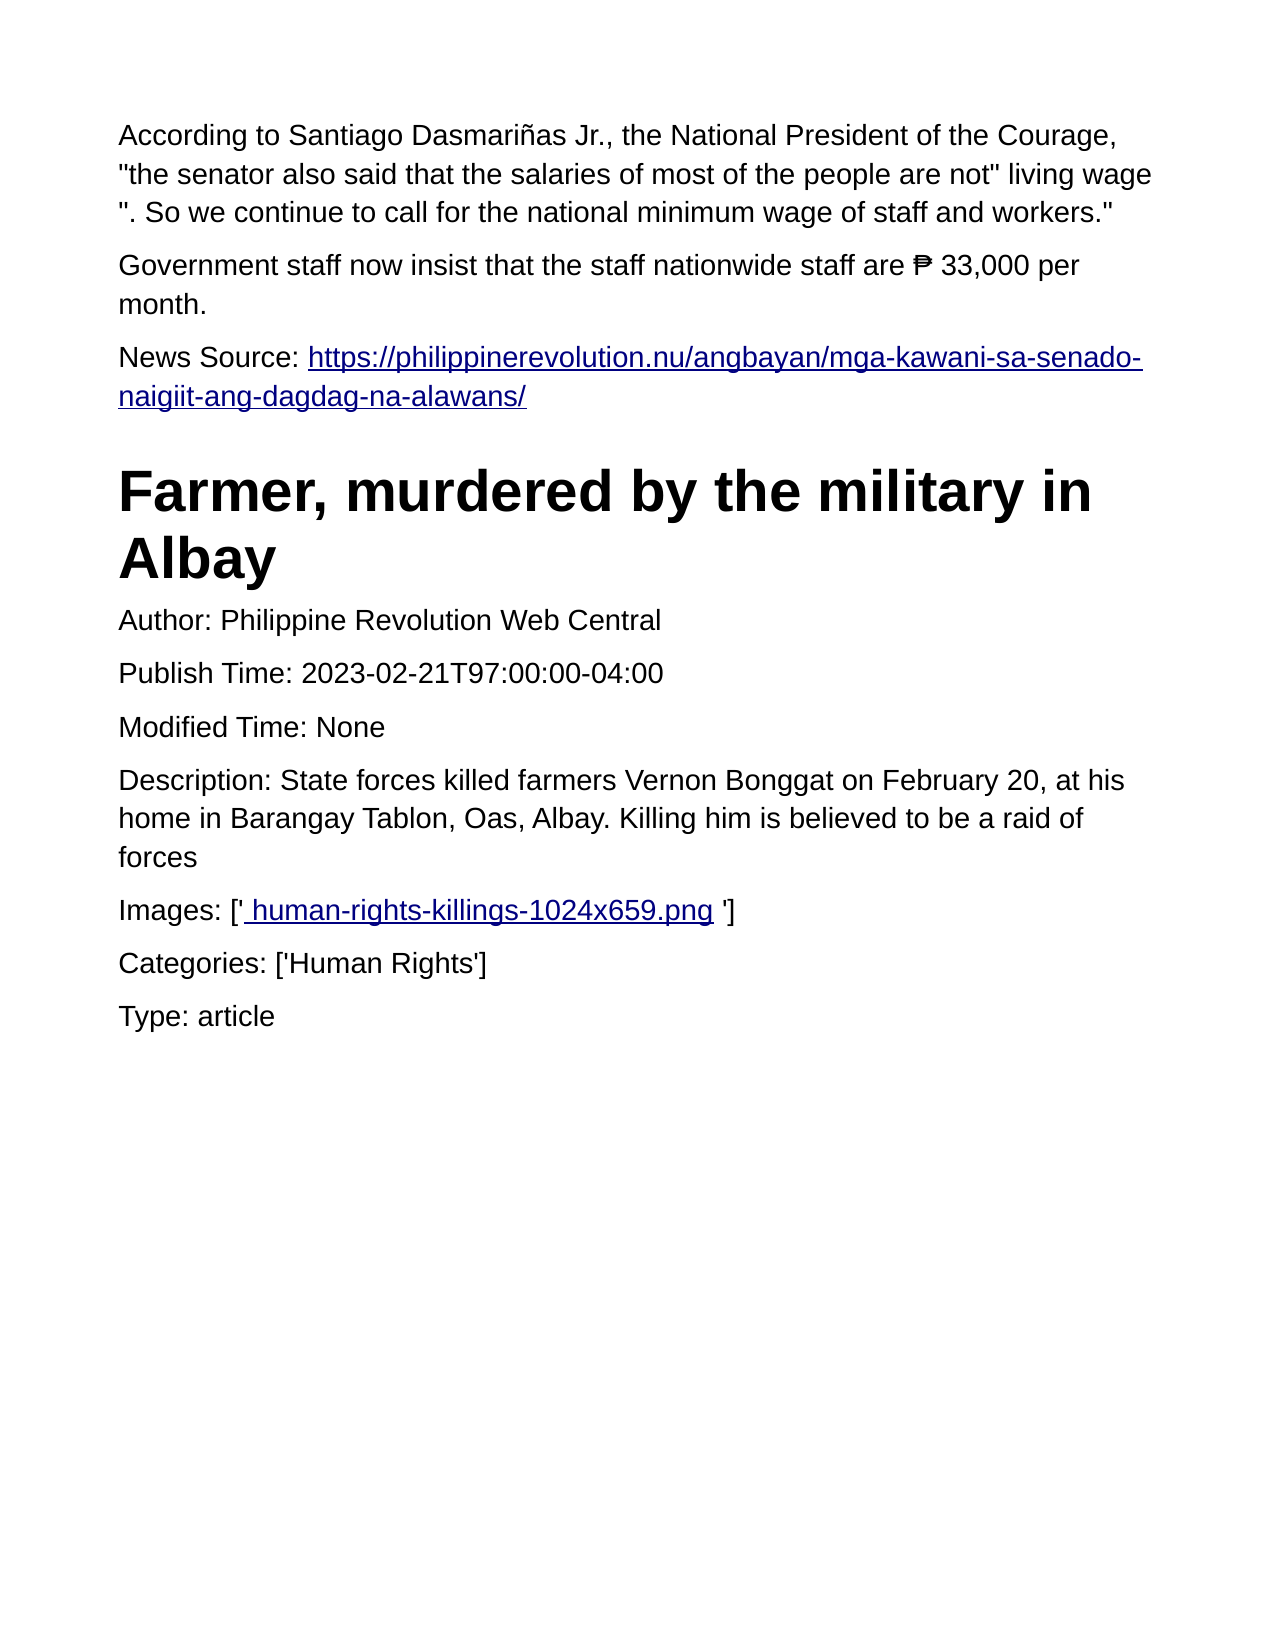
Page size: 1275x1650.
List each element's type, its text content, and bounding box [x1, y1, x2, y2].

text News Source: https://philippinerevolution.nu/angbayan/mga-kawani-sa-senado-naigiit-ang-dagdag-na-alawans/ [118, 340, 1157, 412]
text Description: State forces killed farmers Vernon Bonggat on February 20, at his home in Barangay Tablon, Oas, Albay. Killing him is believed to be a raid of forces [118, 763, 1157, 873]
text Images: [' human-rights-killings-1024x659.png '] [118, 893, 1157, 926]
text Author: Philippine Revolution Web Central [118, 603, 1157, 637]
subtitle Farmer, murdered by the military in Albay [118, 457, 1157, 591]
text According to Santiago Dasmariñas Jr., the National President of the Courage, "the senator also said that the salaries of most of the people are not" living wage ". So we continue to call for the national minimum wage of staff and workers." [118, 118, 1157, 229]
text Type: article [118, 999, 1157, 1033]
text Modified Time: None [118, 709, 1157, 743]
text Publish Time: 2023-02-21T97:00:00-04:00 [118, 656, 1157, 690]
text Categories: ['Human Rights'] [118, 946, 1157, 979]
text Government staff now insist that the staff nationwide staff are ₱ 33,000 per month. [118, 248, 1157, 320]
